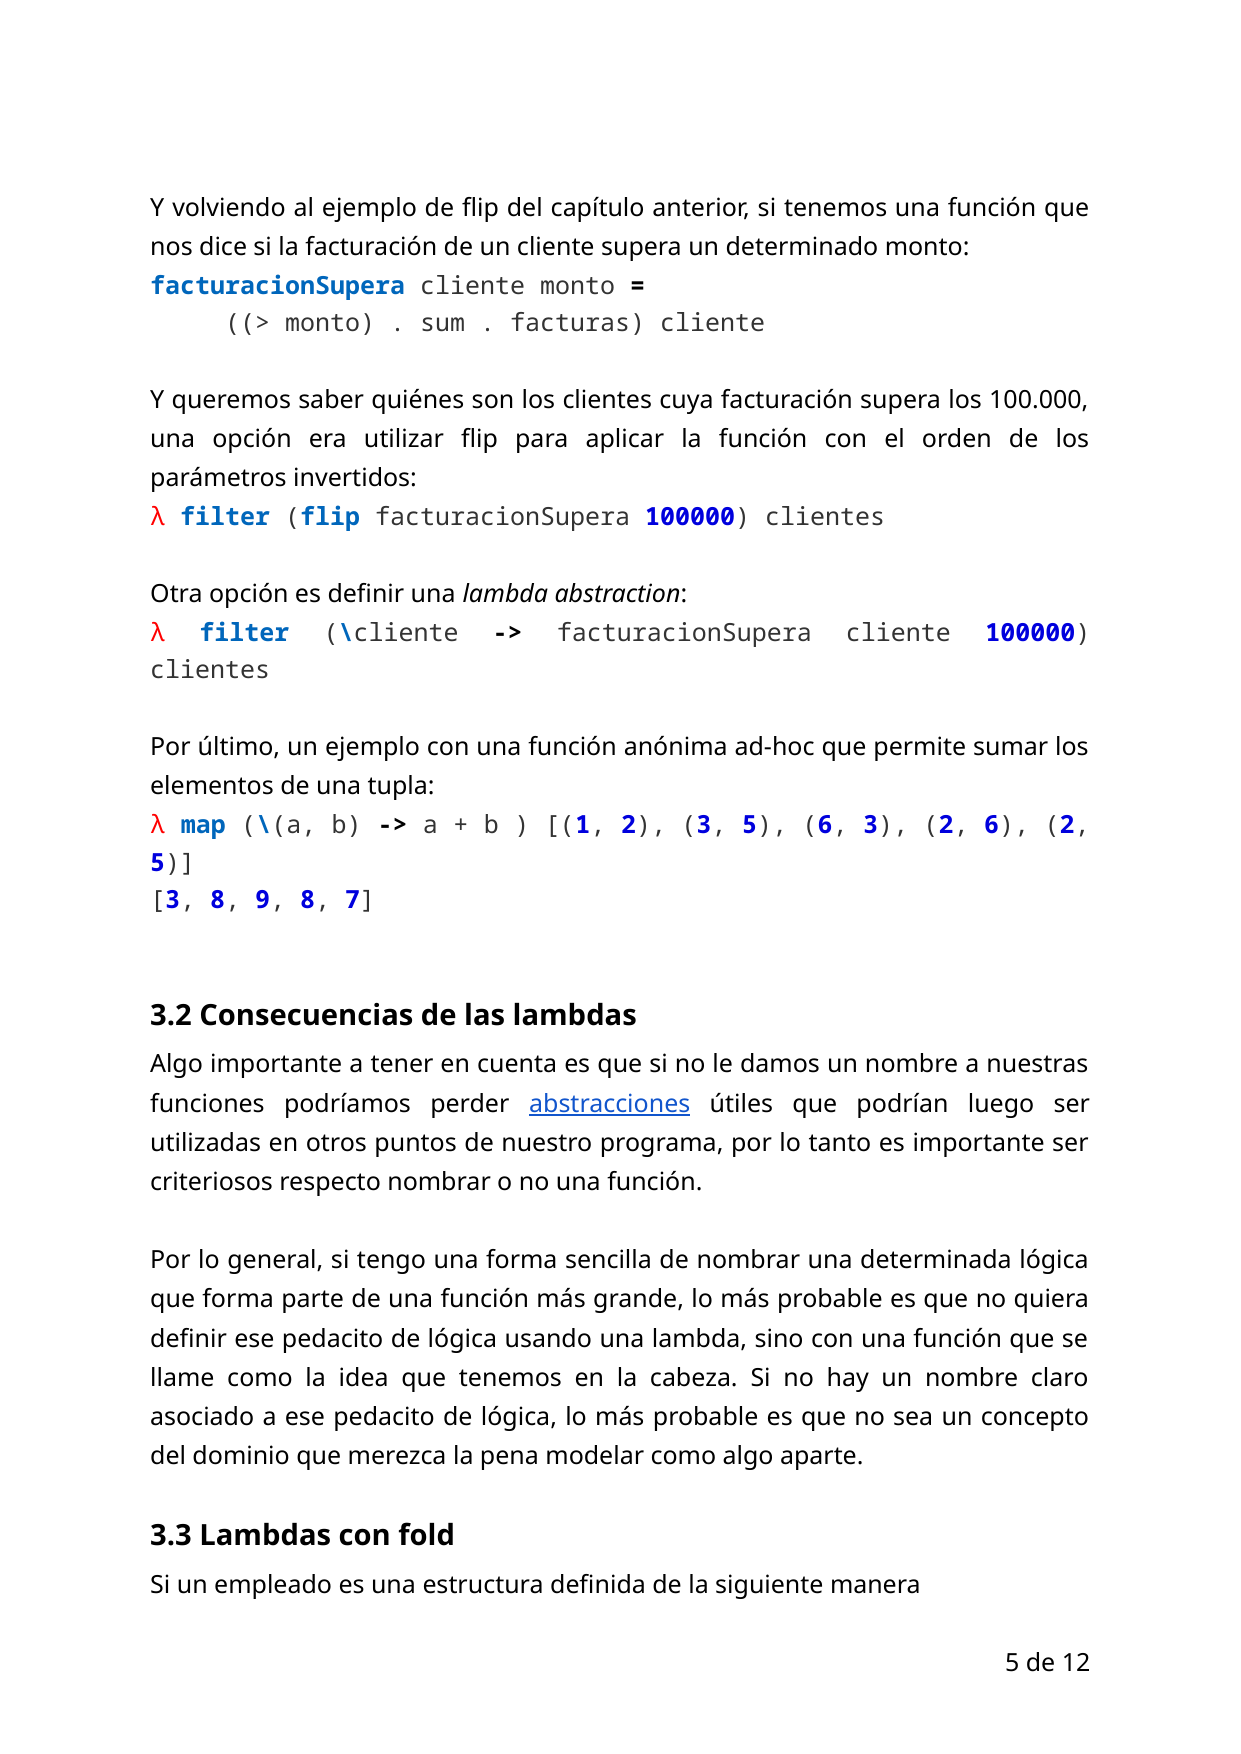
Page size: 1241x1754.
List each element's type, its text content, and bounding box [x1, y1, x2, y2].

text λ filter (flip facturacionSupera 100000) clientes [150, 499, 1090, 533]
text λ map (\(a, b) -> a + b ) [(1, 2), (3, 5), (6, 3), (2, 6), (2, 5)] [3, 8, 9, 8, 7] [150, 807, 1090, 916]
text Algo importante a tener en cuenta es que si no le damos un nombre a nuestras funciones podríamos perder abstracciones útiles que podrían luego ser utilizadas en otros puntos de nuestro programa, por lo tanto es importante ser criteriosos respecto nombrar o no una función. [150, 1046, 1090, 1198]
text λ filter (\cliente -> facturacionSupera cliente 100000) clientes [150, 615, 1090, 686]
text Por lo general, si tengo una forma sencilla de nombrar una determinada lógica que forma parte de una función más grande, lo más probable es que no quiera definir ese pedacito de lógica usando una lambda, sino con una función que se llame como la idea que tenemos en la cabeza. Si no hay un nombre claro asociado a ese pedacito de lógica, lo más probable es que no sea un concepto del dominio que merezca la pena modelar como algo aparte. [150, 1242, 1090, 1472]
text Otra opción es definir una lambda abstraction: [150, 576, 1090, 609]
text Si un empleado es una estructura definida de la siguiente manera [150, 1566, 1090, 1600]
text Por último, un ejemplo con una función anónima ad-hoc que permite sumar los elementos de una tupla: [150, 729, 1090, 802]
subtitle 3.2 Consecuencias de las lambdas [150, 994, 1090, 1034]
text ((> monto) . sum . facturas) cliente [150, 305, 1090, 339]
text Y volviendo al ejemplo de flip del capítulo anterior, si tenemos una función que nos dice si la facturación de un cliente supera un determinado monto: [150, 189, 1090, 262]
subtitle 3.3 Lambdas con fold [150, 1514, 1090, 1554]
text facturacionSupera cliente monto = [150, 267, 1090, 302]
text Y queremos saber quiénes son los clientes cuya facturación supera los 100.000, una opción era utilizar flip para aplicar la función con el orden de los parámetros invertidos: [150, 381, 1090, 494]
